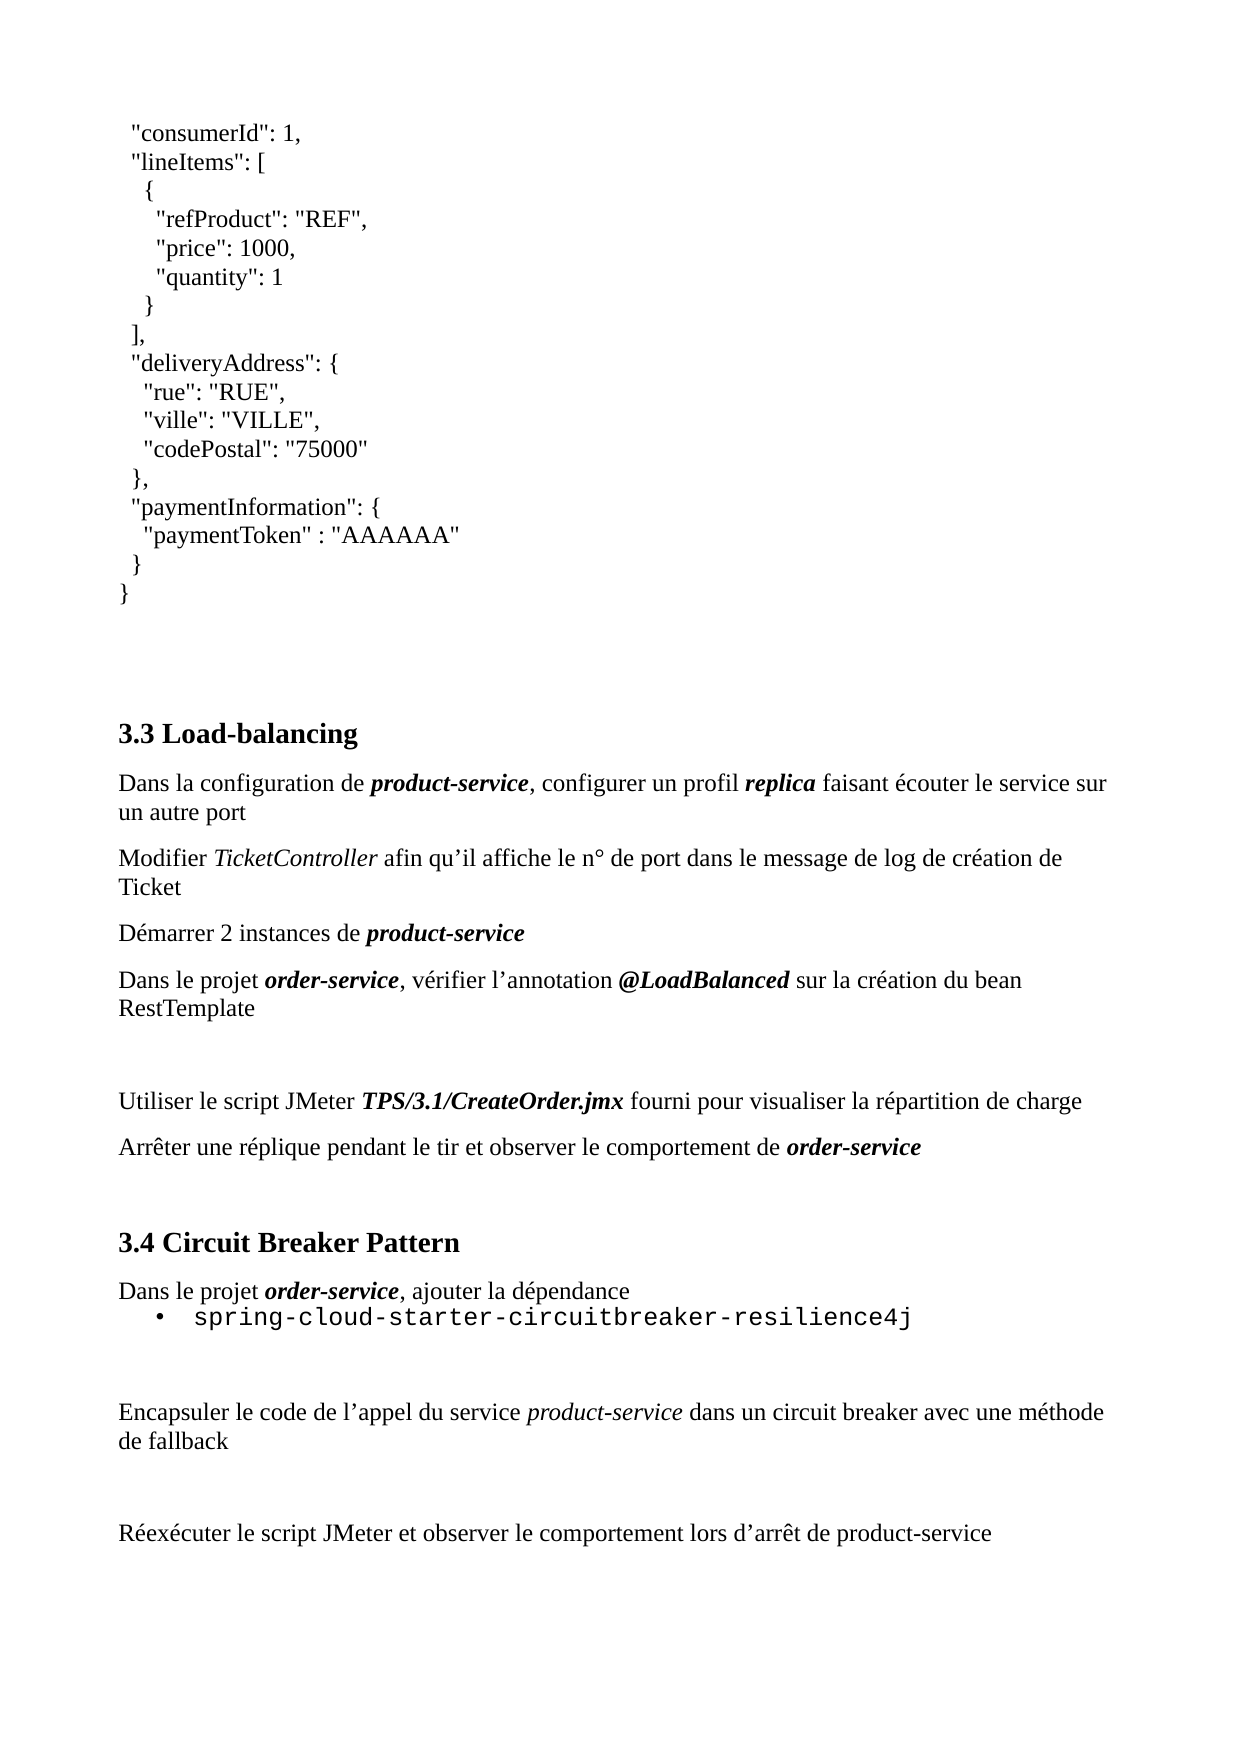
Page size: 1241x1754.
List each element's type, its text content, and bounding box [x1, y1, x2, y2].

text "consumerId": 1, [118, 118, 1122, 147]
text "ville": "VILLE", [118, 406, 1122, 434]
text "price": 1000, [118, 233, 1122, 262]
text Utiliser le script JMeter TPS/3.1/CreateOrder.jmx fourni pour visualiser la répartition de charge [118, 1086, 1122, 1115]
text Démarrer 2 instances de product-service [118, 918, 1122, 947]
text Réexécuter le script JMeter et observer le comportement lors d’arrêt de product-service [118, 1518, 1122, 1547]
text "deliveryAddress": { [118, 348, 1122, 377]
text "paymentToken" : "AAAAAA" [118, 521, 1122, 549]
text Encapsuler le code de l’appel du service product-service dans un circuit breaker avec une méthode de fallback [118, 1397, 1122, 1454]
text "rue": "RUE", [118, 377, 1122, 406]
text "quantity": 1 [118, 262, 1122, 291]
text } [118, 578, 1122, 607]
text "codePostal": "75000" [118, 434, 1122, 463]
text Dans le projet order-service, vérifier l’annotation @LoadBalanced sur la création du bean RestTemplate [118, 965, 1122, 1022]
text Arrêter une réplique pendant le tir et observer le comportement de order-service [118, 1132, 1122, 1161]
list spring-cloud-starter-circuitbreaker-resilience4j [156, 1305, 1122, 1333]
text Dans la configuration de product-service, configurer un profil replica faisant écouter le service sur un autre port [118, 768, 1122, 825]
text } [118, 549, 1122, 578]
text } [118, 291, 1122, 319]
text "lineItems": [ [118, 147, 1122, 176]
text }, [118, 463, 1122, 492]
text Modifier TicketController afin qu’il affiche le n° de port dans le message de log de création de Ticket [118, 843, 1122, 901]
text "refProduct": "REF", [118, 204, 1122, 233]
text { [118, 176, 1122, 204]
text ], [118, 319, 1122, 348]
subtitle 3.3 Load-balancing [118, 717, 1122, 750]
subtitle 3.4 Circuit Breaker Pattern [118, 1225, 1122, 1258]
text "paymentInformation": { [118, 492, 1122, 521]
text Dans le projet order-service, ajouter la dépendance [118, 1276, 1122, 1305]
